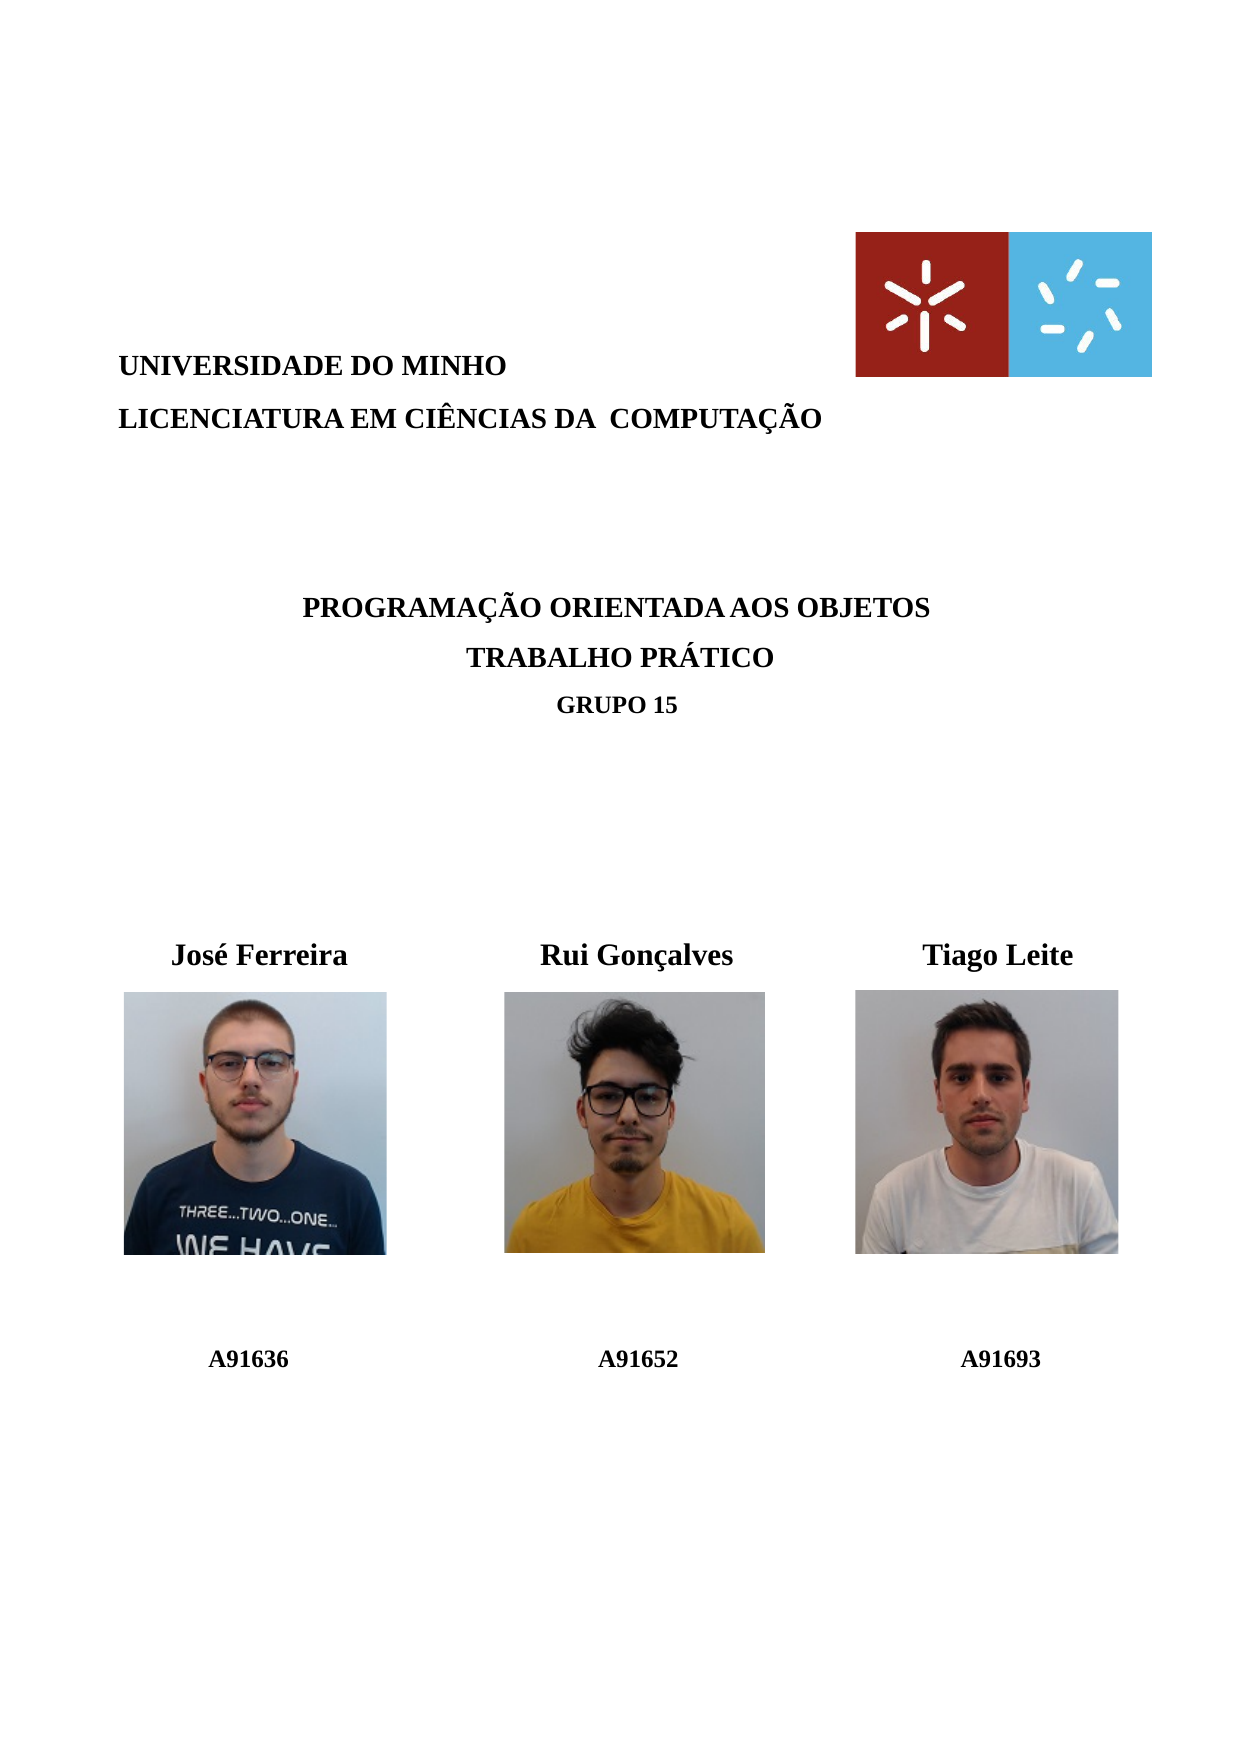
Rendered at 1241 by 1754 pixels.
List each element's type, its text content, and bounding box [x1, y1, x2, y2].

text GRUPO 15 [118, 690, 1122, 719]
text UNIVERSIDADE DO MINHO [118, 348, 1122, 381]
picture [855, 232, 1152, 377]
text LICENCIATURA EM CIÊNCIAS DA COMPUTAÇÃO [118, 401, 1122, 434]
text PROGRAMAÇÃO ORIENTADA AOS OBJETOS [118, 590, 1122, 624]
picture [855, 990, 1119, 1254]
text A91636 A91652 A91693 [118, 1341, 1122, 1375]
picture [504, 992, 765, 1253]
text José Ferreira Rui Gonçalves Tiago Leite [118, 936, 1122, 972]
picture [123, 992, 387, 1255]
text TRABALHO PRÁTICO [118, 640, 1122, 674]
